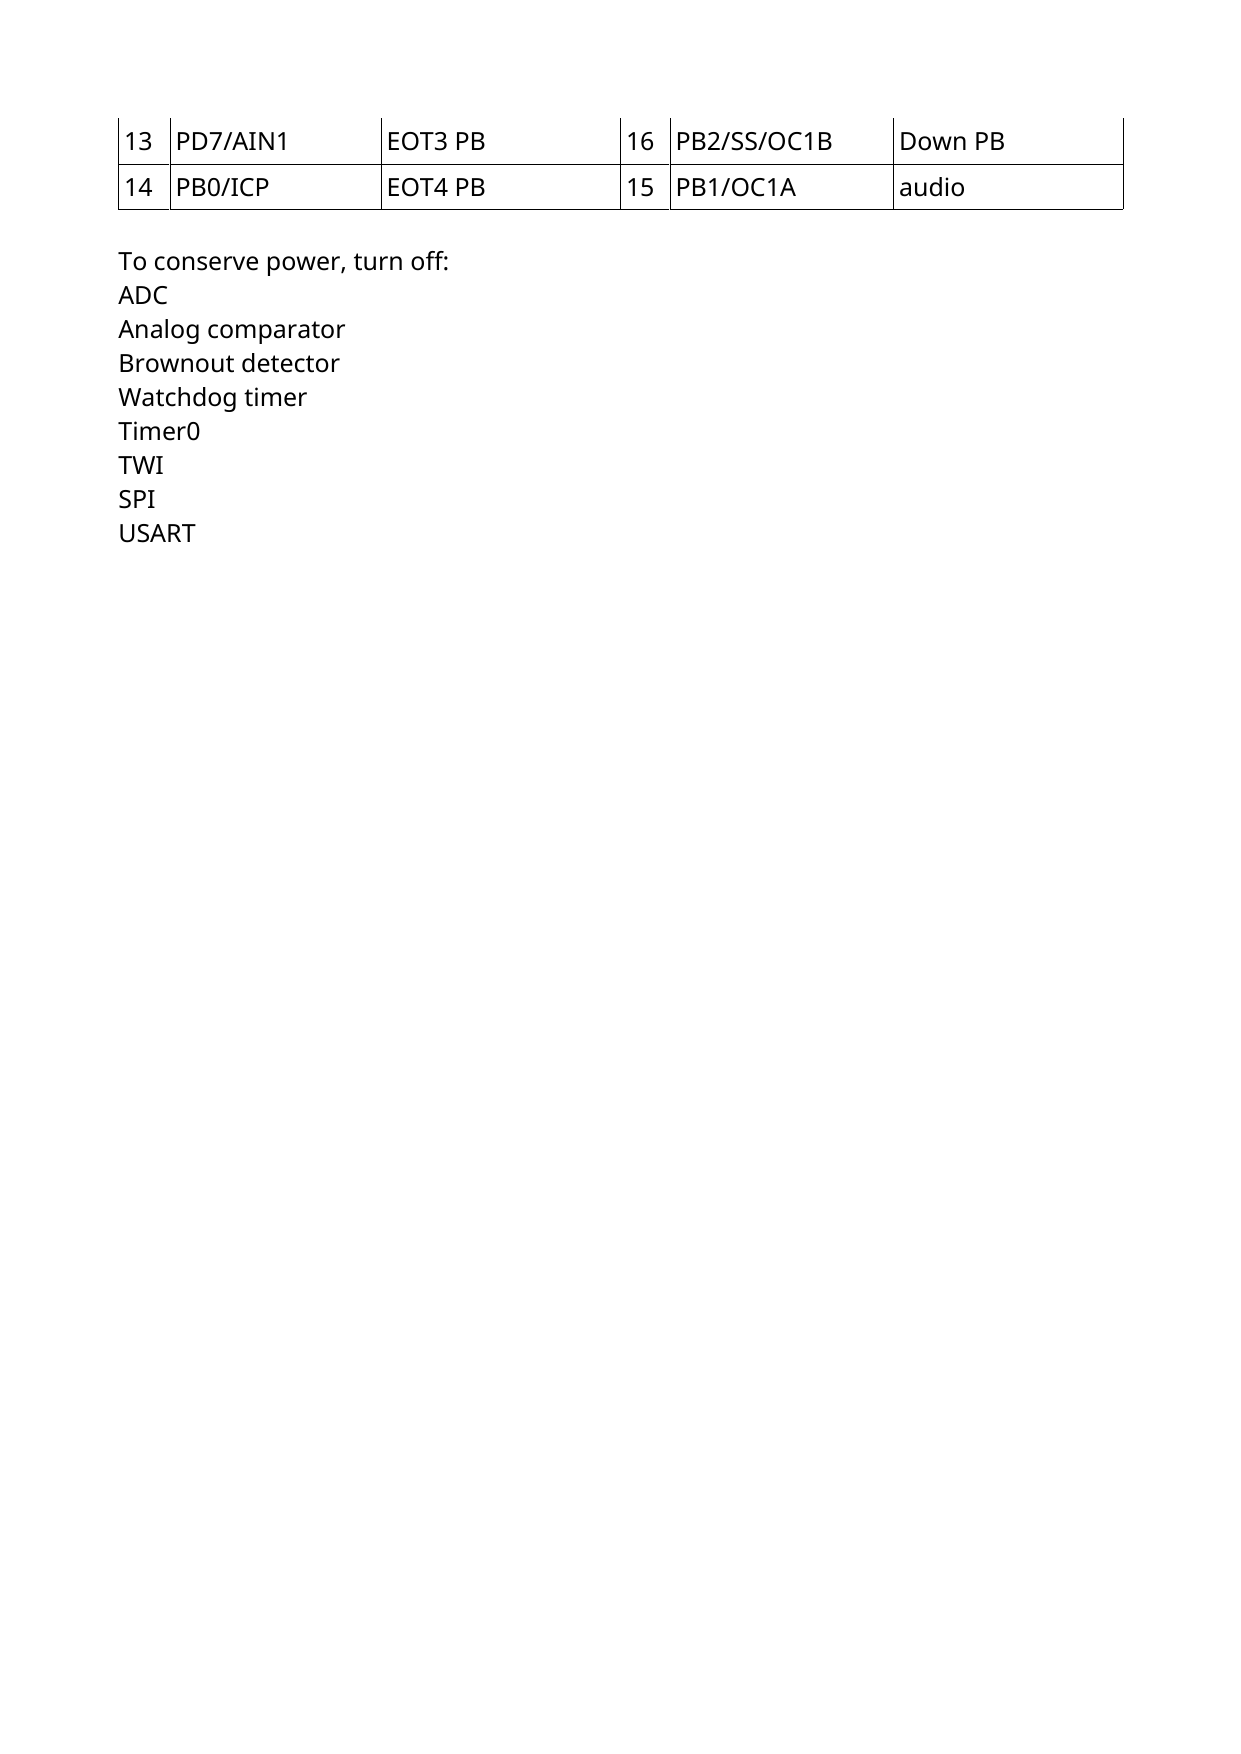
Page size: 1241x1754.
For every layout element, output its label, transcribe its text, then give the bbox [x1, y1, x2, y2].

table_cell PD7/AIN1 [171, 118, 381, 164]
table_cell PB1/OC1A [671, 165, 893, 209]
text Brownout detector [118, 346, 1122, 380]
table_cell audio [894, 165, 1123, 209]
table_cell PB2/SS/OC1B [671, 118, 893, 164]
text Timer0 [118, 414, 1122, 448]
text SPI [118, 482, 1122, 516]
table_cell 15 [621, 165, 669, 209]
text Analog comparator [118, 312, 1122, 346]
text Watchdog timer [118, 380, 1122, 414]
text TWI [118, 448, 1122, 482]
table_cell 16 [621, 118, 669, 164]
text ADC [118, 277, 1122, 312]
table_cell EOT3 PB [382, 118, 620, 164]
table_cell Down PB [894, 118, 1123, 164]
text To conserve power, turn off: [118, 243, 1122, 277]
table_cell EOT4 PB [382, 165, 620, 209]
table_cell 14 [119, 165, 169, 209]
text USART [118, 516, 1122, 550]
table_cell 13 [119, 118, 169, 164]
table_cell PB0/ICP [171, 165, 381, 209]
